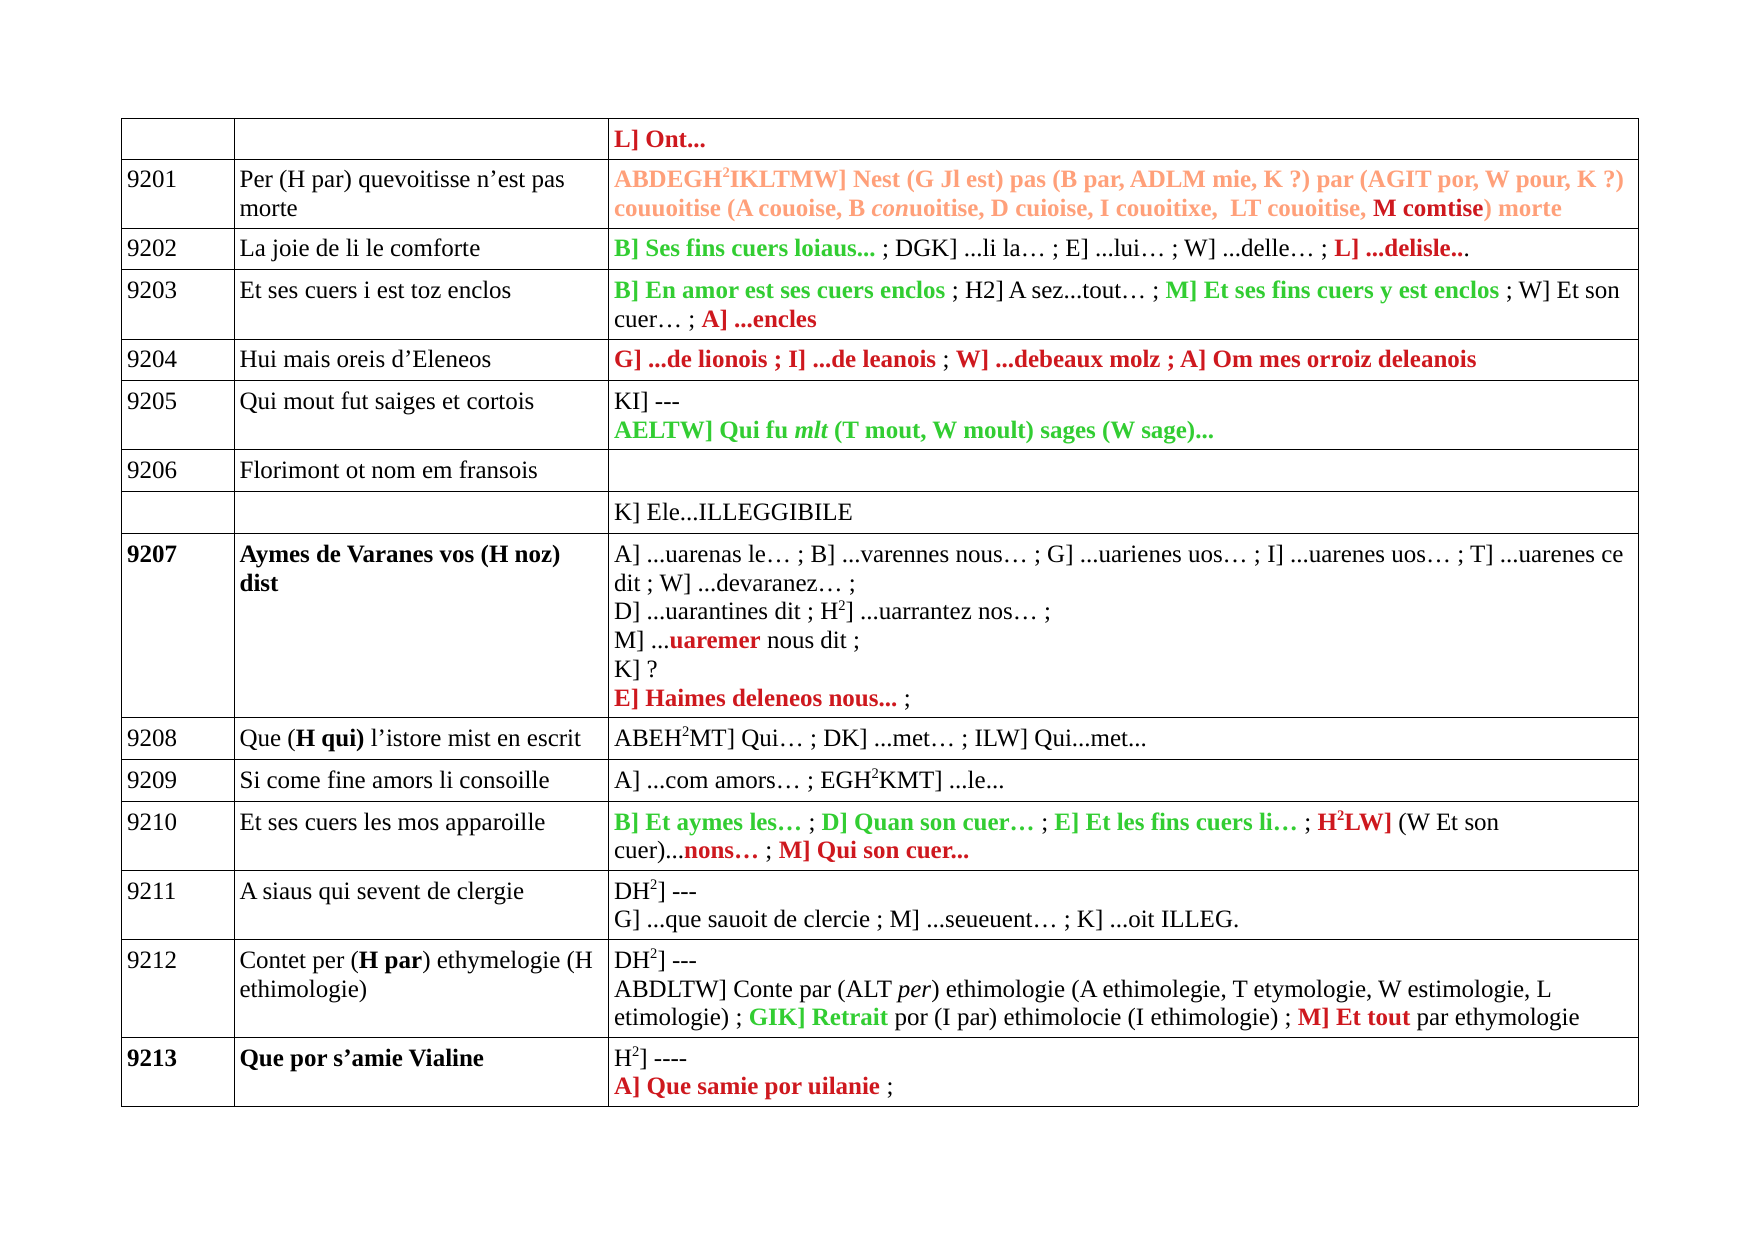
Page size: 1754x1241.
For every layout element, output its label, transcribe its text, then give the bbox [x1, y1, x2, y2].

table_cell 9212 [122, 940, 234, 1037]
table_cell 9205 [122, 381, 234, 449]
table_cell KI] --- AELTW] Qui fu mlt (T mout, W moult) sages (W sage)... [609, 381, 1638, 449]
table_cell [235, 119, 608, 158]
table_cell 9211 [122, 871, 234, 939]
table_cell 9209 [122, 760, 234, 801]
table_cell B] Et aymes les… ; D] Quan son cuer… ; E] Et les fins cuers li… ; H2LW] (W Et son cuer)...nons… ; M] Qui son cuer... [609, 802, 1638, 870]
table_cell Contet per (H par) ethymelogie (H ethimologie) [235, 940, 608, 1037]
table_cell 9207 [122, 534, 234, 717]
table_cell 9213 [122, 1038, 234, 1106]
table_cell B] Ses fins cuers loiaus... ; DGK] ...li la… ; E] ...lui… ; W] ...delle… ; L] ...delisle... [609, 229, 1638, 269]
table_cell Que por s’amie Vialine [235, 1038, 608, 1106]
table_cell DH2] --- G] ...que sauoit de clercie ; M] ...seueuent… ; K] ...oit ILLEG. [609, 871, 1638, 939]
table_cell Que (H qui) l’istore mist en escrit [235, 718, 608, 759]
table_cell [122, 492, 234, 533]
table_cell ABDEGH2IKLTMW] Nest (G Jl est) pas (B par, ADLM mie, K ?) par (AGIT por, W pour, K ?) couuoitise (A couoise, B conuoitise, D cuioise, I couoitixe, LT couoitise, M comtise) morte [609, 160, 1638, 227]
table_cell 9206 [122, 450, 234, 491]
table_cell B] En amor est ses cuers enclos ; H2] A sez...tout… ; M] Et ses fins cuers y est enclos ; W] Et son cuer… ; A] ...encles [609, 270, 1638, 338]
table_cell 9208 [122, 718, 234, 759]
table_cell [122, 119, 234, 158]
table_cell [609, 450, 1638, 491]
table_cell Per (H par) quevoitisse n’est pas morte [235, 160, 608, 227]
table_cell Florimont ot nom em fransois [235, 450, 608, 491]
table_cell Et ses cuers les mos apparoille [235, 802, 608, 870]
table_cell Hui mais oreis d’Eleneos [235, 340, 608, 380]
table_cell Aymes de Varanes vos (H noz) dist [235, 534, 608, 717]
table_cell 9204 [122, 340, 234, 380]
table_cell Et ses cuers i est toz enclos [235, 270, 608, 338]
table_cell DH2] --- ABDLTW] Conte par (ALT per) ethimologie (A ethimolegie, T etymologie, W estimologie, L etimologie) ; GIK] Retrait por (I par) ethimolocie (I ethimologie) ; M] Et tout par ethymologie [609, 940, 1638, 1037]
table_cell G] ...de lionois ; I] ...de leanois ; W] ...debeaux molz ; A] Om mes orroiz deleanois [609, 340, 1638, 380]
table_cell Qui mout fut saiges et cortois [235, 381, 608, 449]
table_cell A] ...uarenas le… ; B] ...varennes nous… ; G] ...uarienes uos… ; I] ...uarenes uos… ; T] ...uarenes ce dit ; W] ...devaranez… ; D] ...uarantines dit ; H2] ...uarrantez nos… ; M] ...uaremer nous dit ; K] ? E] Haimes deleneos nous... ; [609, 534, 1638, 717]
table_cell 9201 [122, 160, 234, 227]
table_cell 9210 [122, 802, 234, 870]
table_cell 9203 [122, 270, 234, 338]
table_cell [235, 492, 608, 533]
table_cell Si come fine amors li consoille [235, 760, 608, 801]
table_cell A siaus qui sevent de clergie [235, 871, 608, 939]
table_cell La joie de li le comforte [235, 229, 608, 269]
table_cell H2] ---- A] Que samie por uilanie ; [609, 1038, 1638, 1106]
table_cell 9202 [122, 229, 234, 269]
table_cell L] Ont... [609, 119, 1638, 158]
table_cell ABEH2MT] Qui… ; DK] ...met… ; ILW] Qui...met... [609, 718, 1638, 759]
table_cell K] Ele...ILLEGGIBILE [609, 492, 1638, 533]
table_cell A] ...com amors… ; EGH2KMT] ...le... [609, 760, 1638, 801]
